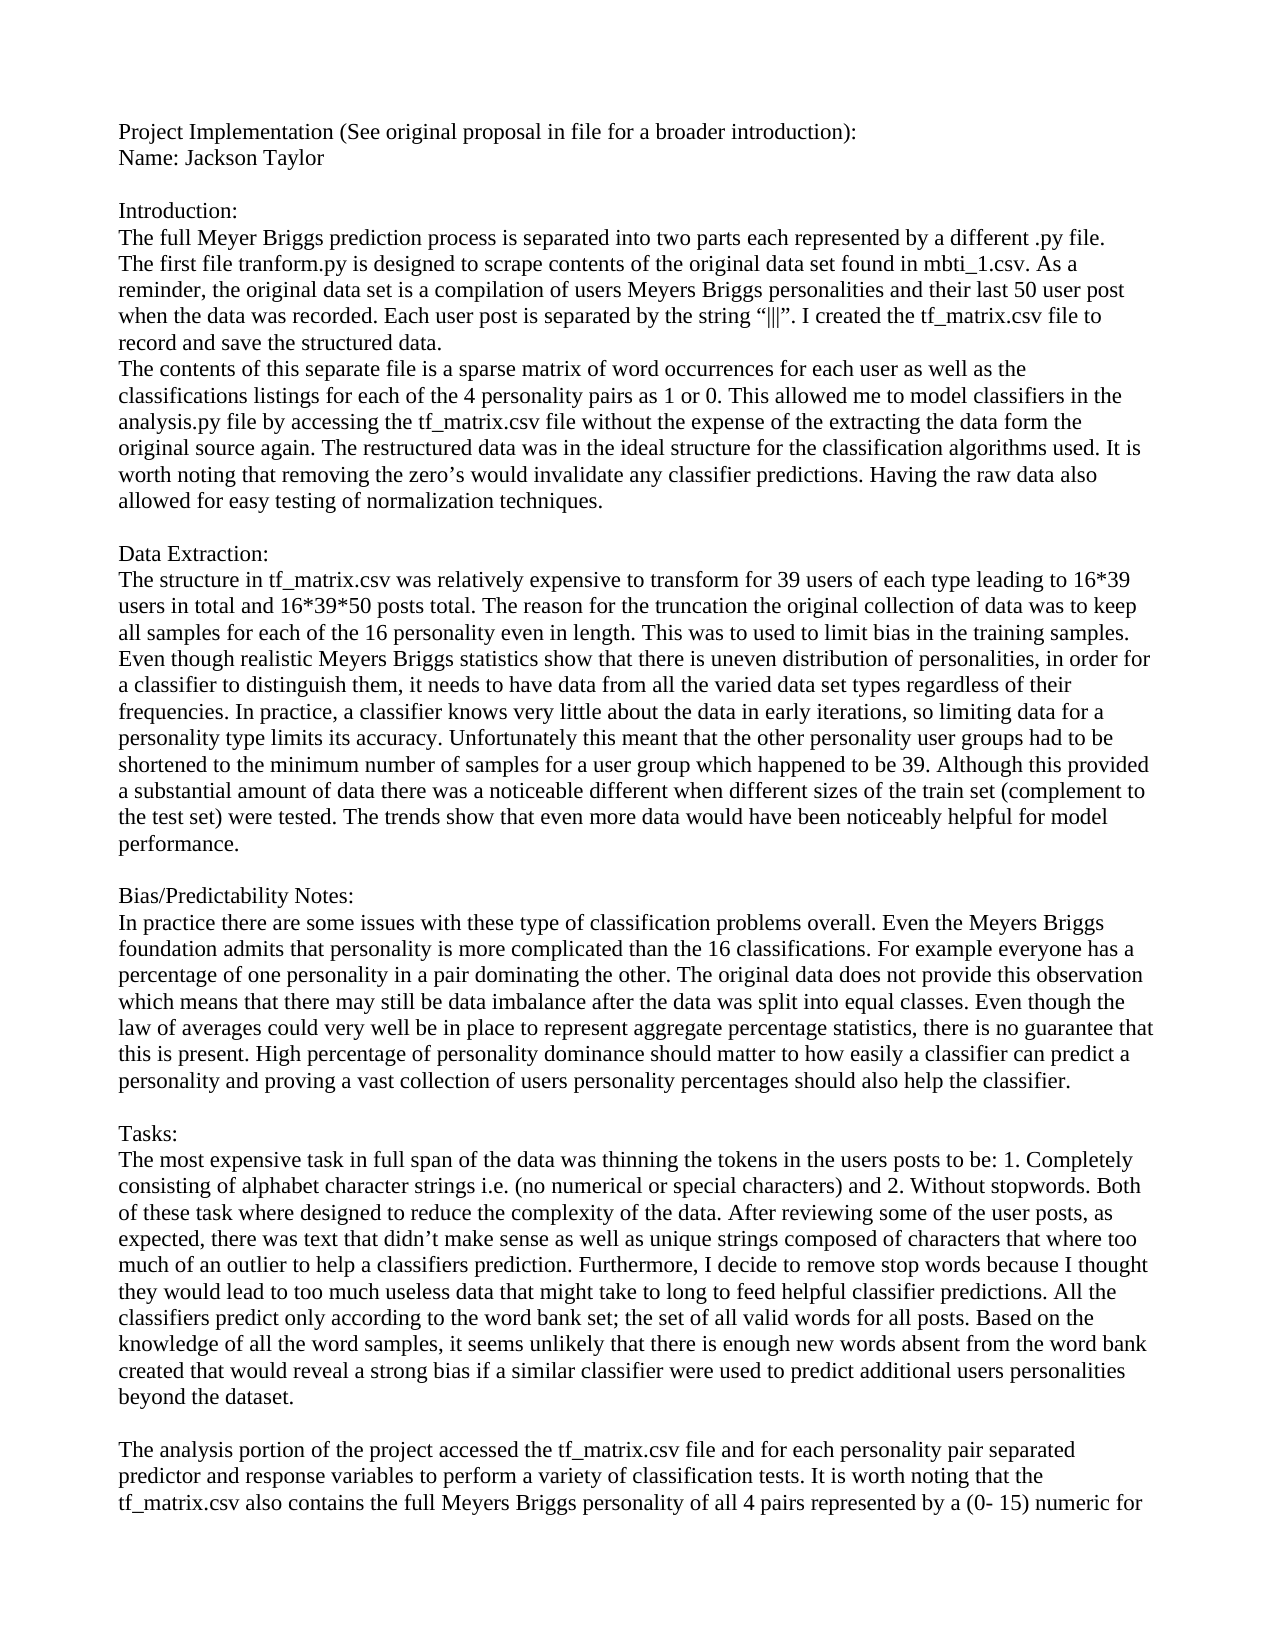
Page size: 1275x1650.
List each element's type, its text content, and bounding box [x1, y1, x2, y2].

text Tasks: [118, 1119, 1157, 1146]
text The contents of this separate file is a sparse matrix of word occurrences for each user as well as the classifications listings for each of the 4 personality pairs as 1 or 0. This allowed me to model classifiers in the analysis.py file by accessing the tf_matrix.csv file without the expense of the extracting the data form the original source again. The restructured data was in the ideal structure for the classification algorithms used. It is worth noting that removing the zero’s would invalidate any classifier predictions. Having the raw data also allowed for easy testing of normalization techniques. [118, 355, 1157, 513]
text Name: Jackson Taylor [118, 144, 1157, 171]
text The first file tranform.py is designed to scrape contents of the original data set found in mbti_1.csv. As a reminder, the original data set is a compilation of users Meyers Briggs personalities and their last 50 user post when the data was recorded. Each user post is separated by the string “|||”. I created the tf_matrix.csv file to record and save the structured data. [118, 250, 1157, 355]
text Data Extraction: [118, 540, 1157, 566]
text The most expensive task in full span of the data was thinning the tokens in the users posts to be: 1. Completely consisting of alphabet character strings i.e. (no numerical or special characters) and 2. Without stopwords. Both of these task where designed to reduce the complexity of the data. After reviewing some of the user posts, as expected, there was text that didn’t make sense as well as unique strings composed of characters that where too much of an outlier to help a classifiers prediction. Furthermore, I decide to remove stop words because I thought they would lead to too much useless data that might take to long to feed helpful classifier predictions. All the classifiers predict only according to the word bank set; the set of all valid words for all posts. Based on the knowledge of all the word samples, it seems unlikely that there is enough new words absent from the word bank created that would reveal a strong bias if a similar classifier were used to predict additional users personalities beyond the dataset. [118, 1146, 1157, 1409]
text Bias/Predictability Notes: [118, 882, 1157, 909]
text Introduction: [118, 197, 1157, 223]
text Project Implementation (See original proposal in file for a broader introduction): [118, 118, 1157, 144]
text The structure in tf_matrix.csv was relatively expensive to transform for 39 users of each type leading to 16*39 users in total and 16*39*50 posts total. The reason for the truncation the original collection of data was to keep all samples for each of the 16 personality even in length. This was to used to limit bias in the training samples. Even though realistic Meyers Briggs statistics show that there is uneven distribution of personalities, in order for a classifier to distinguish them, it needs to have data from all the varied data set types regardless of their frequencies. In practice, a classifier knows very little about the data in early iterations, so limiting data for a personality type limits its accuracy. Unfortunately this meant that the other personality user groups had to be shortened to the minimum number of samples for a user group which happened to be 39. Although this provided a substantial amount of data there was a noticeable different when different sizes of the train set (complement to the test set) were tested. The trends show that even more data would have been noticeably helpful for model performance. [118, 566, 1157, 856]
text The analysis portion of the project accessed the tf_matrix.csv file and for each personality pair separated predictor and response variables to perform a variety of classification tests. It is worth noting that the tf_matrix.csv also contains the full Meyers Briggs personality of all 4 pairs represented by a (0- 15) numeric for [118, 1436, 1157, 1515]
text In practice there are some issues with these type of classification problems overall. Even the Meyers Briggs foundation admits that personality is more complicated than the 16 classifications. For example everyone has a percentage of one personality in a pair dominating the other. The original data does not provide this observation which means that there may still be data imbalance after the data was split into equal classes. Even though the law of averages could very well be in place to represent aggregate percentage statistics, there is no guarantee that this is present. High percentage of personality dominance should matter to how easily a classifier can predict a personality and proving a vast collection of users personality percentages should also help the classifier. [118, 909, 1157, 1093]
text The full Meyer Briggs prediction process is separated into two parts each represented by a different .py file. [118, 223, 1157, 250]
